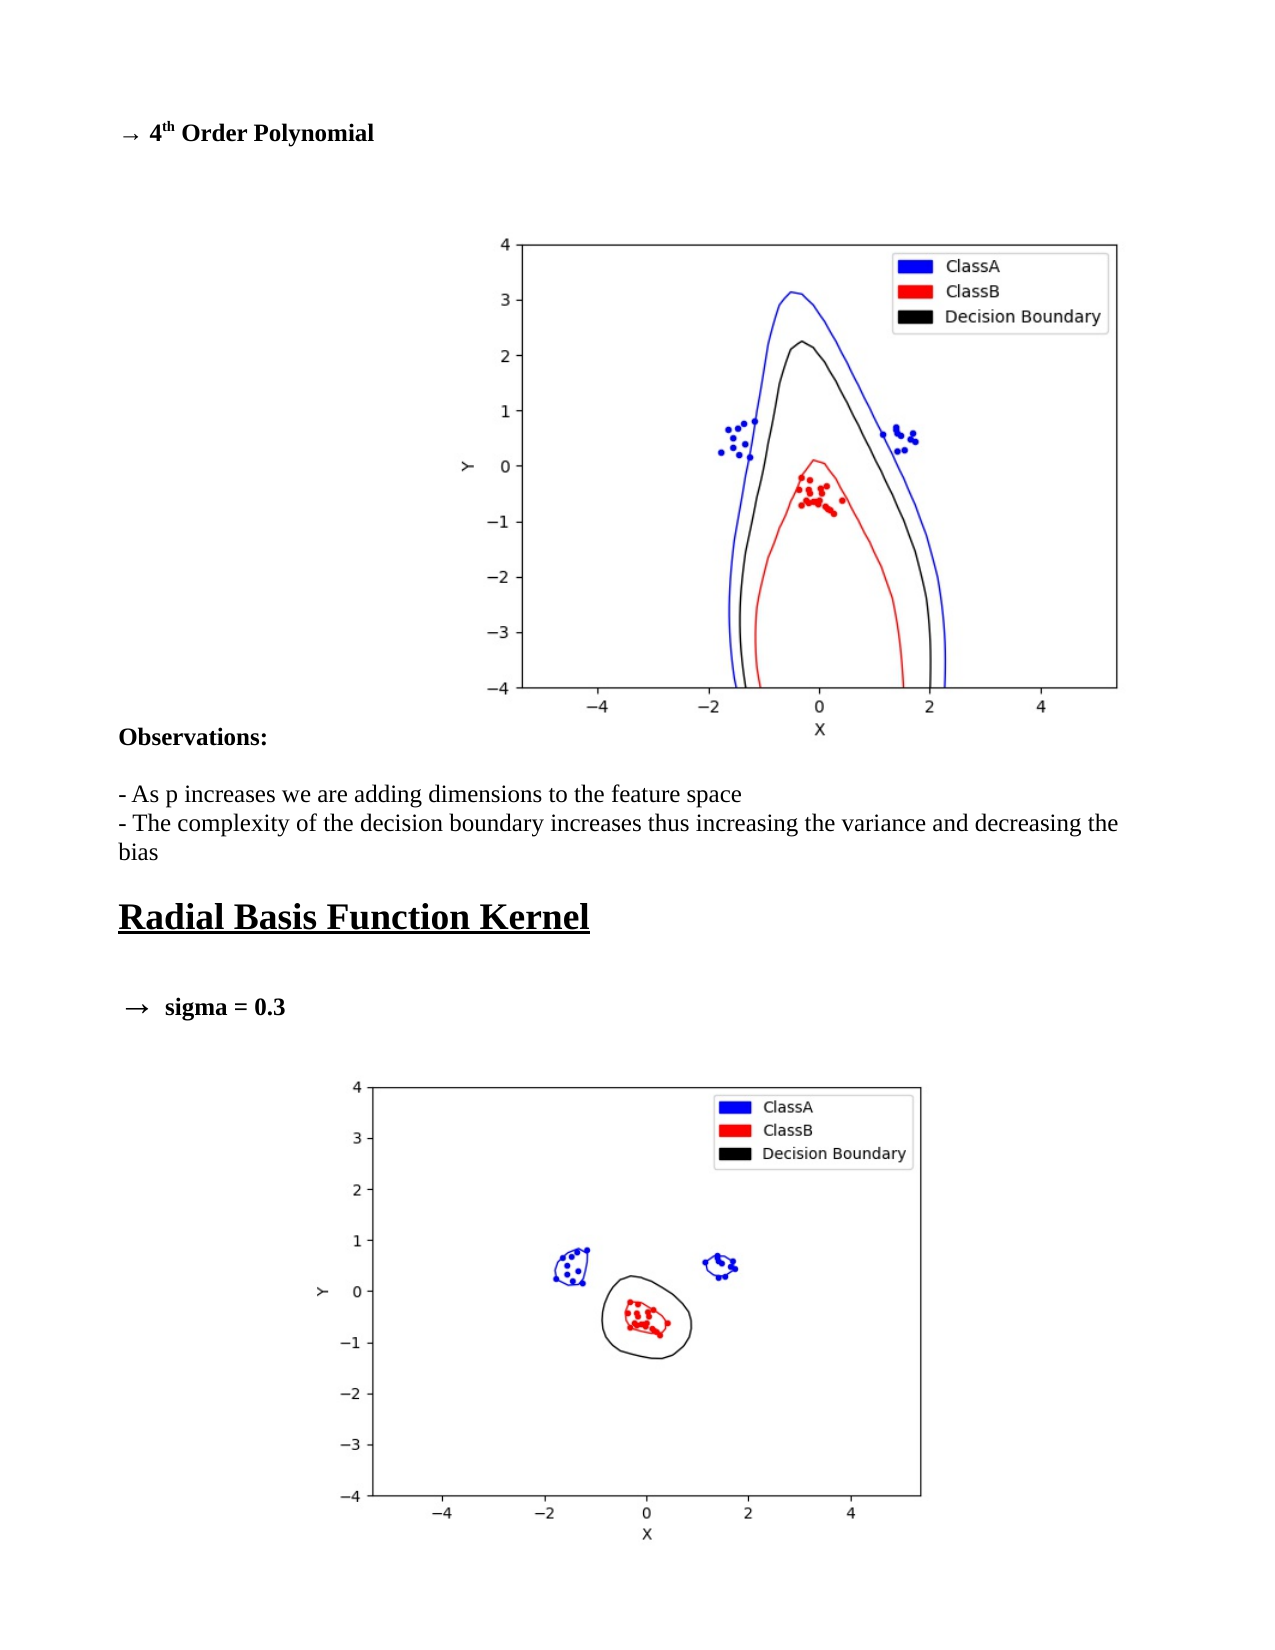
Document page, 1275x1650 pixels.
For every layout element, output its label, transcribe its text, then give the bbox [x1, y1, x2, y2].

text → 4th Order Polynomial [118, 118, 1157, 147]
text → sigma = 0.3 [118, 981, 1157, 1024]
text Observations: [118, 722, 426, 751]
picture [426, 175, 1193, 751]
text - The complexity of the decision boundary increases thus increasing the variance and decreasing the bias [118, 808, 1157, 866]
text - As p increases we are adding dimensions to the feature space [118, 779, 1157, 808]
text Radial Basis Function Kernel [118, 894, 1157, 937]
picture [284, 1023, 991, 1554]
